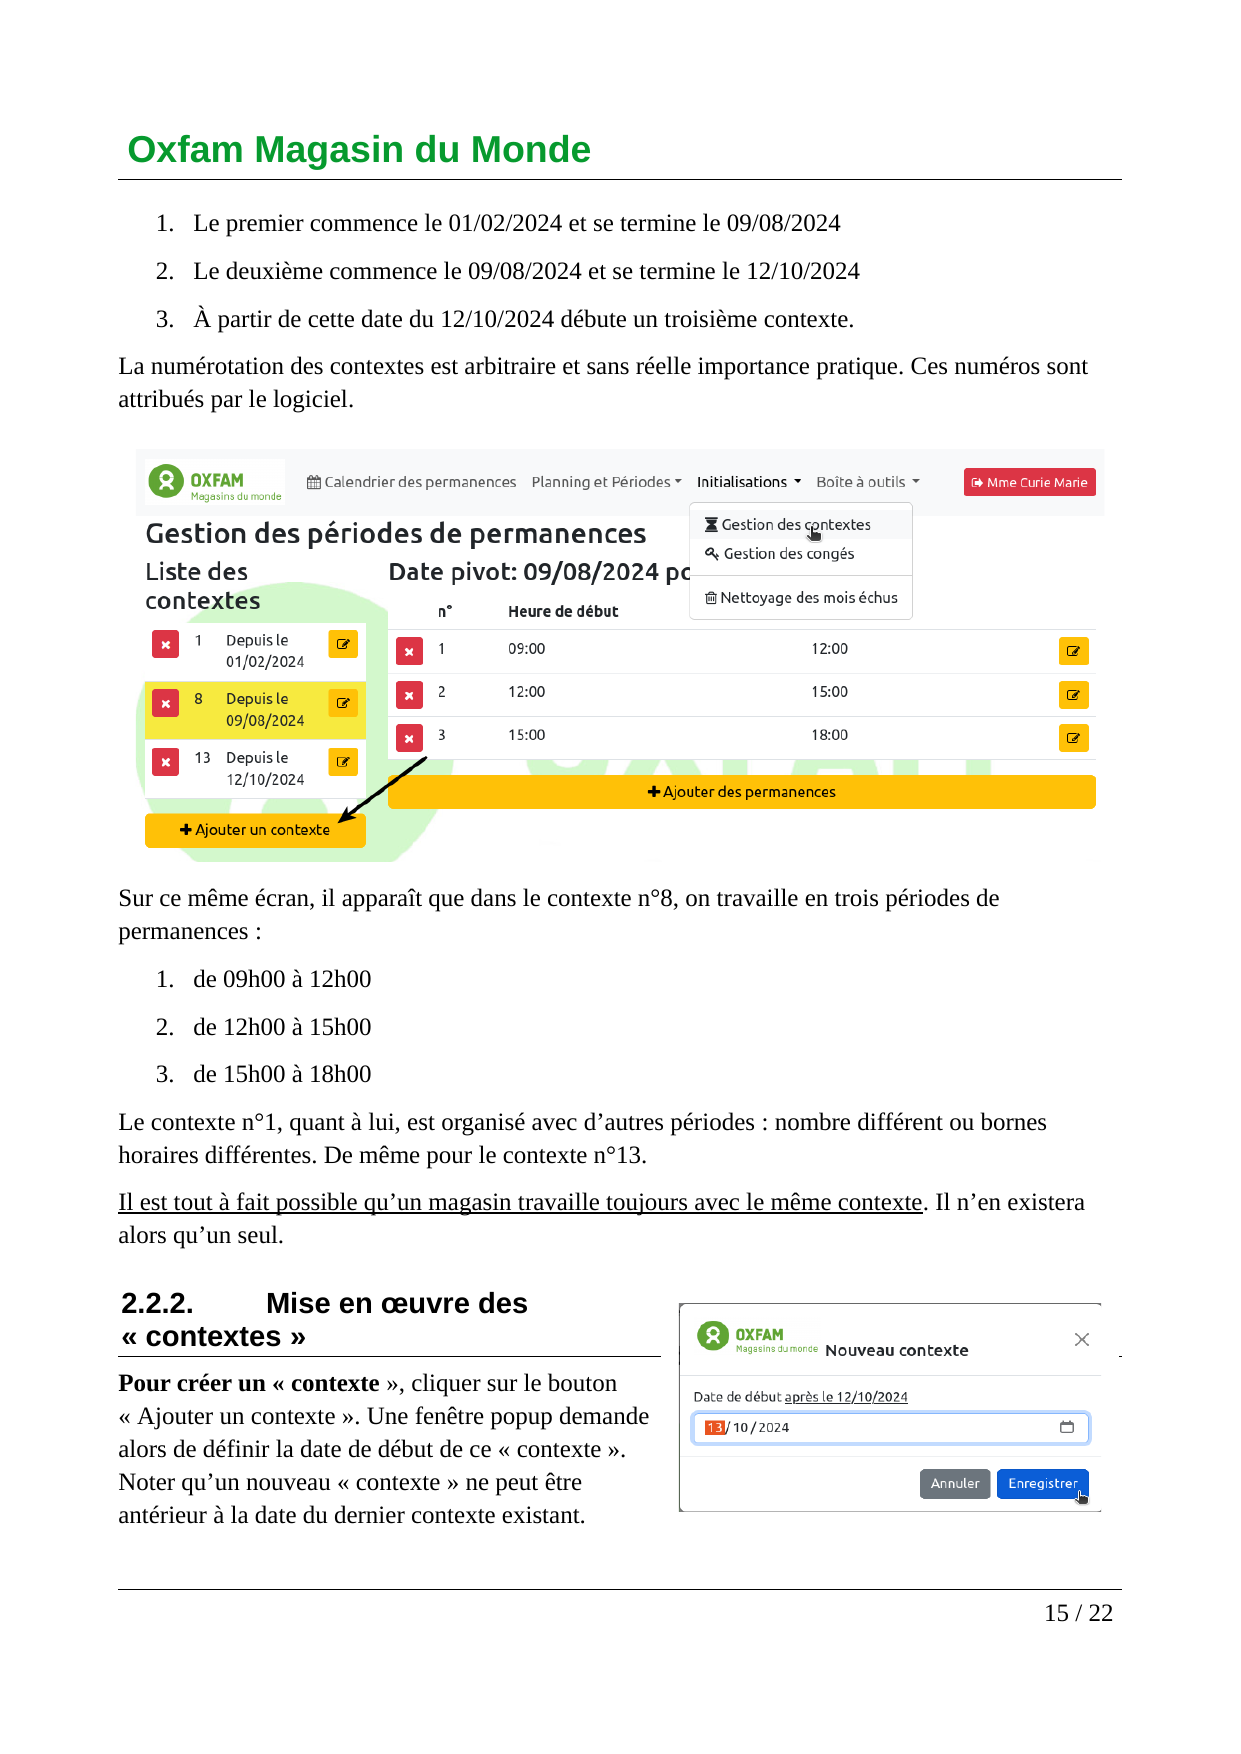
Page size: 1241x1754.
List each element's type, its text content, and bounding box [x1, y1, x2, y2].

text Sur ce même écran, il apparaît que dans le contexte n°8, on travaille en trois périodes de permanences : [118, 432, 1122, 945]
list Le premier commence le 01/02/2024 et se termine le 09/08/2024 [156, 208, 1122, 237]
text Il est tout à fait possible qu’un magasin travaille toujours avec le même contexte. Il n’en existera alors qu’un seul. [118, 1187, 1122, 1249]
text La numérotation des contextes est arbitraire et sans réelle importance pratique. Ces numéros sont attribués par le logiciel. [118, 351, 1122, 413]
list de 12h00 à 15h00 [156, 1012, 1122, 1040]
subtitle Mise en œuvre des « contextes » [118, 1283, 1122, 1529]
picture [678, 1303, 1102, 1512]
list de 09h00 à 12h00 [156, 964, 1122, 993]
list de 15h00 à 18h00 [156, 1059, 1122, 1088]
list Le deuxième commence le 09/08/2024 et se termine le 12/10/2024 [156, 256, 1122, 285]
text Le contexte n°1, quant à lui, est organisé avec d’autres périodes : nombre différent ou bornes horaires différentes. De même pour le contexte n°13. [118, 1107, 1122, 1169]
list À partir de cette date du 12/10/2024 débute un troisième contexte. [156, 304, 1122, 332]
picture [135, 449, 1105, 862]
text Pour créer un « contexte », cliquer sur le bouton « Ajouter un contexte ». Une fenêtre popup demande alors de définir la date de début de ce « contexte ». Noter qu’un nouveau « contexte » ne peut être antérieur à la date du dernier contexte existant. [118, 1368, 661, 1529]
